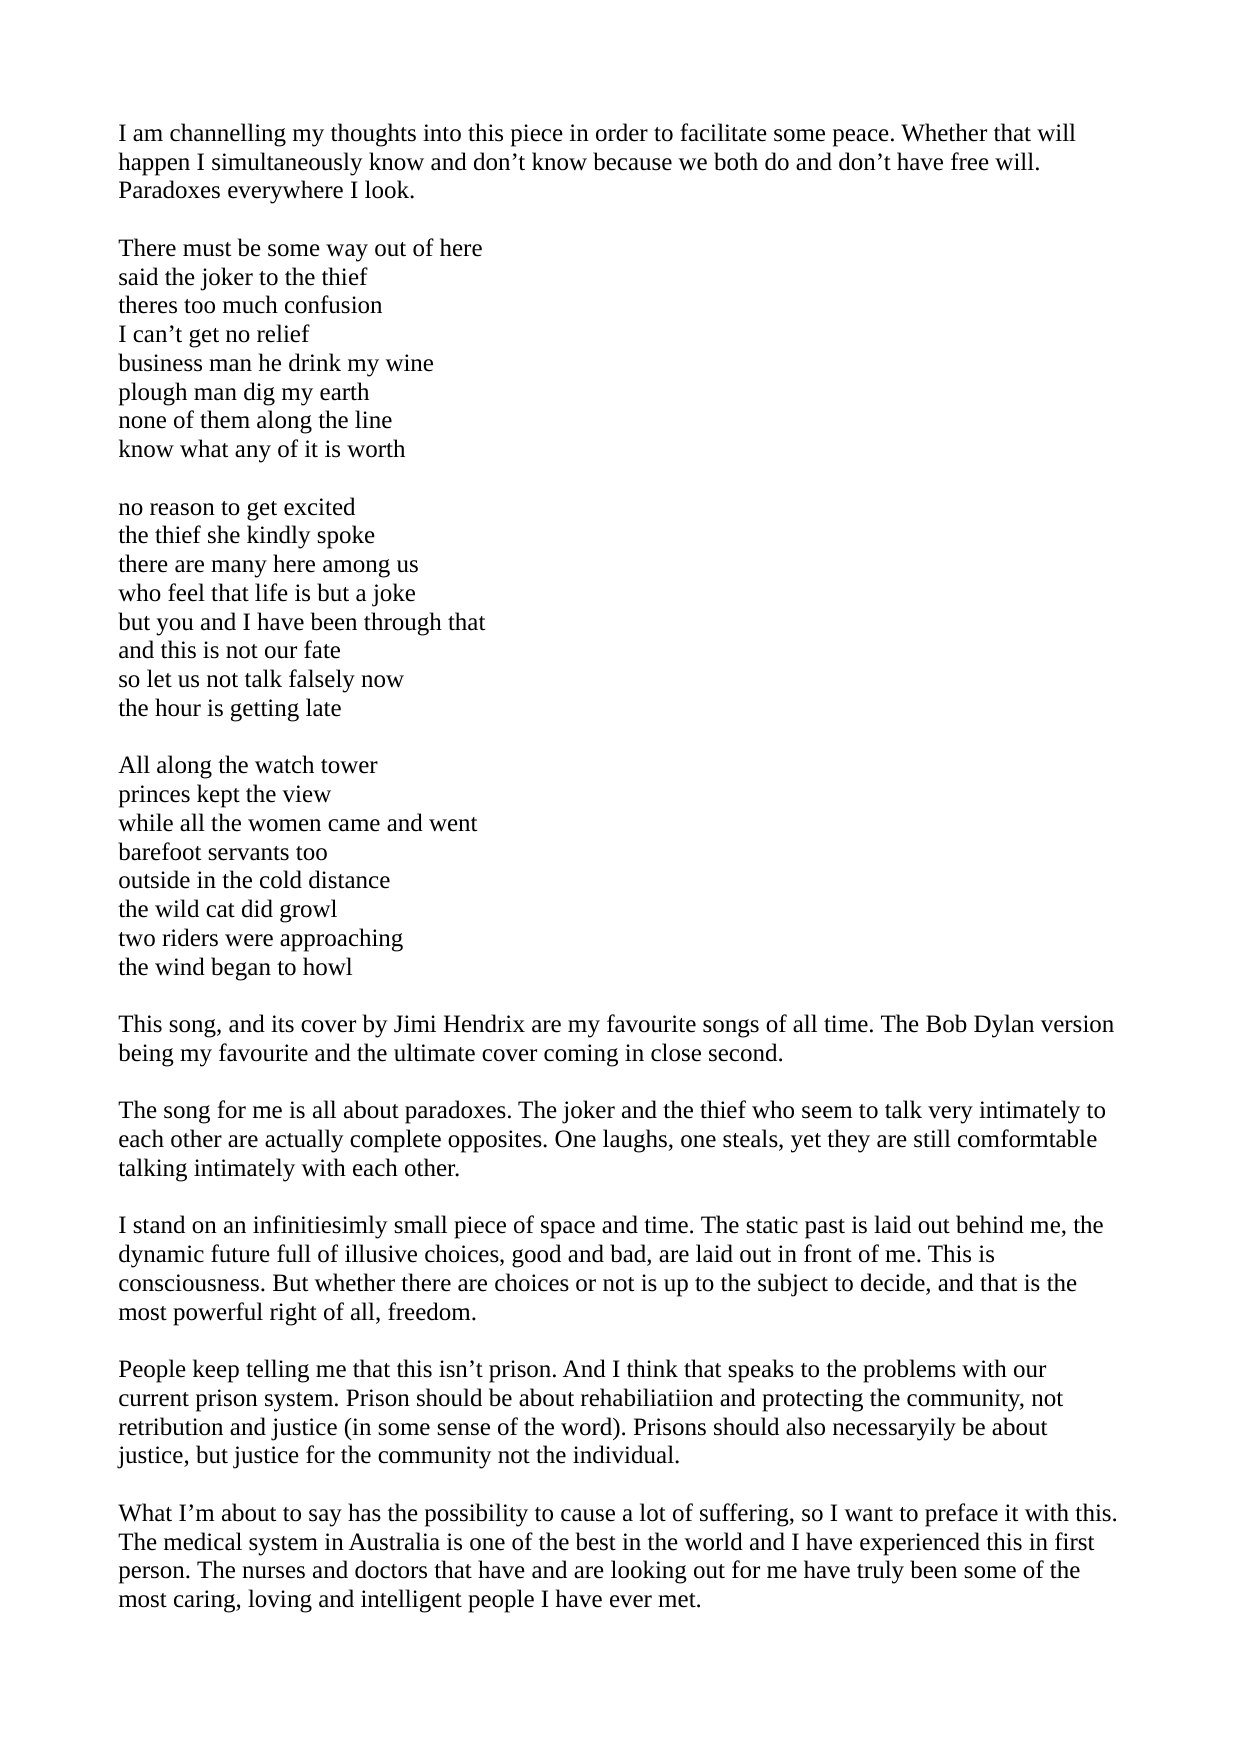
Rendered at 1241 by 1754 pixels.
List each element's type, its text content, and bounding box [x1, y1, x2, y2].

text I can’t get no relief [118, 319, 1122, 348]
text no reason to get excited [118, 492, 1122, 521]
text business man he drink my wine [118, 348, 1122, 377]
text the wind began to howl [118, 952, 1122, 981]
text there are many here among us [118, 549, 1122, 578]
text plough man dig my earth [118, 377, 1122, 406]
text I stand on an infinitiesimly small piece of space and time. The static past is laid out behind me, the dynamic future full of illusive choices, good and bad, are laid out in front of me. This is consciousness. But whether there are choices or not is up to the subject to decide, and that is the most powerful right of all, freedom. [118, 1211, 1122, 1326]
text the wild cat did growl [118, 894, 1122, 923]
text This song, and its cover by Jimi Hendrix are my favourite songs of all time. The Bob Dylan version being my favourite and the ultimate cover coming in close second. [118, 1009, 1122, 1067]
text so let us not talk falsely now [118, 664, 1122, 693]
text theres too much confusion [118, 291, 1122, 319]
text the hour is getting late [118, 693, 1122, 722]
text barefoot servants too [118, 837, 1122, 866]
text princes kept the view [118, 779, 1122, 808]
text the thief she kindly spoke [118, 521, 1122, 549]
text What I’m about to say has the possibility to cause a lot of suffering, so I want to preface it with this. The medical system in Australia is one of the best in the world and I have experienced this in first person. The nurses and doctors that have and are looking out for me have truly been some of the most caring, loving and intelligent people I have ever met. [118, 1498, 1122, 1613]
text All along the watch tower [118, 751, 1122, 779]
text People keep telling me that this isn’t prison. And I think that speaks to the problems with our current prison system. Prison should be about rehabiliatiion and protecting the community, not retribution and justice (in some sense of the word). Prisons should also necessaryily be about justice, but justice for the community not the individual. [118, 1354, 1122, 1469]
text I am channelling my thoughts into this piece in order to facilitate some peace. Whether that will happen I simultaneously know and don’t know because we both do and don’t have free will. Paradoxes everywhere I look. [118, 118, 1122, 204]
text while all the women came and went [118, 808, 1122, 837]
text said the joker to the thief [118, 262, 1122, 291]
text who feel that life is but a joke [118, 578, 1122, 607]
text none of them along the line [118, 406, 1122, 434]
text There must be some way out of here [118, 233, 1122, 262]
text two riders were approaching [118, 923, 1122, 952]
text The song for me is all about paradoxes. The joker and the thief who seem to talk very intimately to each other are actually complete opposites. One laughs, one steals, yet they are still comformtable talking intimately with each other. [118, 1096, 1122, 1182]
text and this is not our fate [118, 636, 1122, 664]
text but you and I have been through that [118, 607, 1122, 636]
text know what any of it is worth [118, 434, 1122, 463]
text outside in the cold distance [118, 866, 1122, 894]
